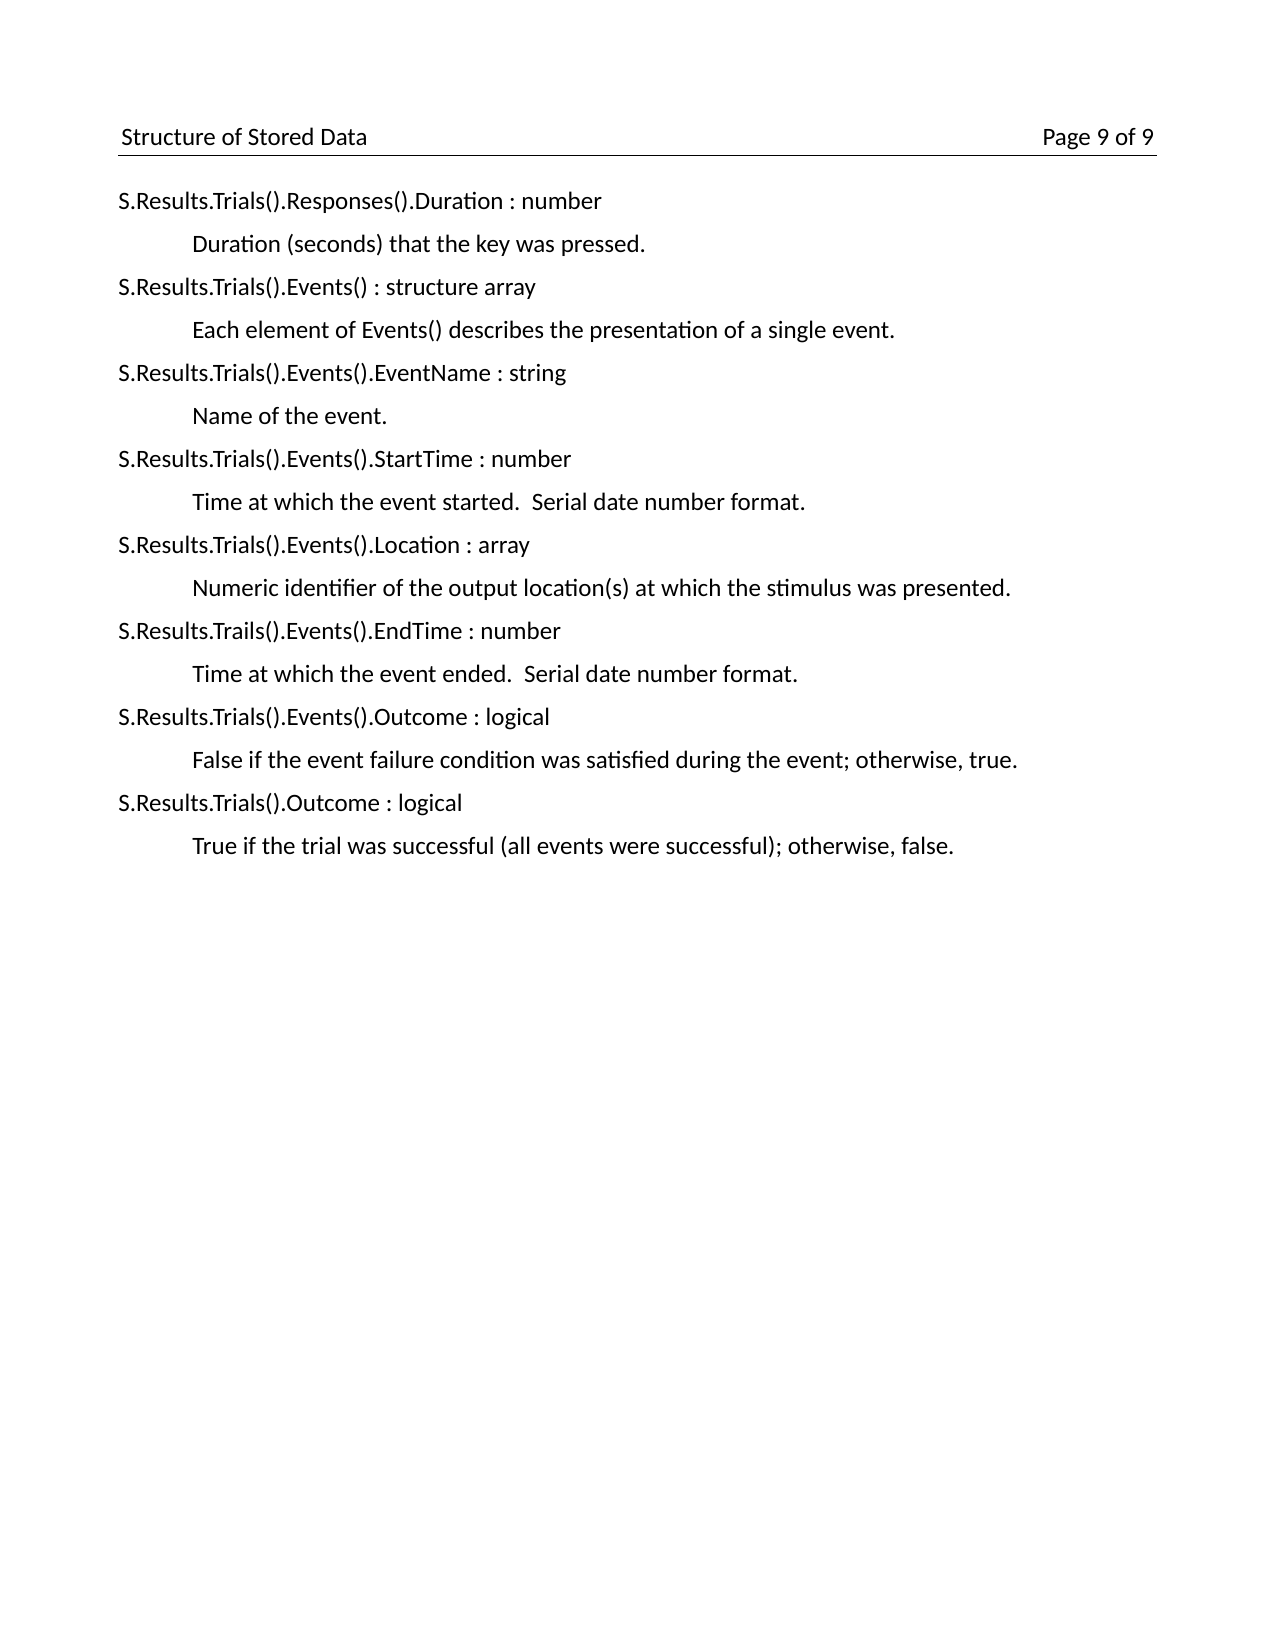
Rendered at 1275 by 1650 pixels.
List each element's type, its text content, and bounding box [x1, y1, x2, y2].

text S.Results.Trials().Events().StartTime : number [118, 443, 1157, 473]
text Numeric identifier of the output location(s) at which the stimulus was presented. [118, 572, 1157, 602]
text False if the event failure condition was satisfied during the event; otherwise, true. [118, 744, 1157, 774]
text S.Results.Trials().Responses().Duration : number [118, 185, 1157, 215]
text Time at which the event ended. Serial date number format. [118, 658, 1157, 688]
text Name of the event. [118, 400, 1157, 430]
text S.Results.Trials().Events() : structure array [118, 271, 1157, 301]
text Each element of Events() describes the presentation of a single event. [118, 314, 1157, 344]
text Time at which the event started. Serial date number format. [118, 486, 1157, 516]
text S.Results.Trials().Events().Outcome : logical [118, 701, 1157, 732]
text True if the trial was successful (all events were successful); otherwise, false. [118, 830, 1157, 861]
text Duration (seconds) that the key was pressed. [118, 228, 1157, 258]
text S.Results.Trails().Events().EndTime : number [118, 615, 1157, 646]
text S.Results.Trials().Events().EventName : string [118, 357, 1157, 387]
text S.Results.Trials().Events().Location : array [118, 529, 1157, 559]
text S.Results.Trials().Outcome : logical [118, 787, 1157, 818]
